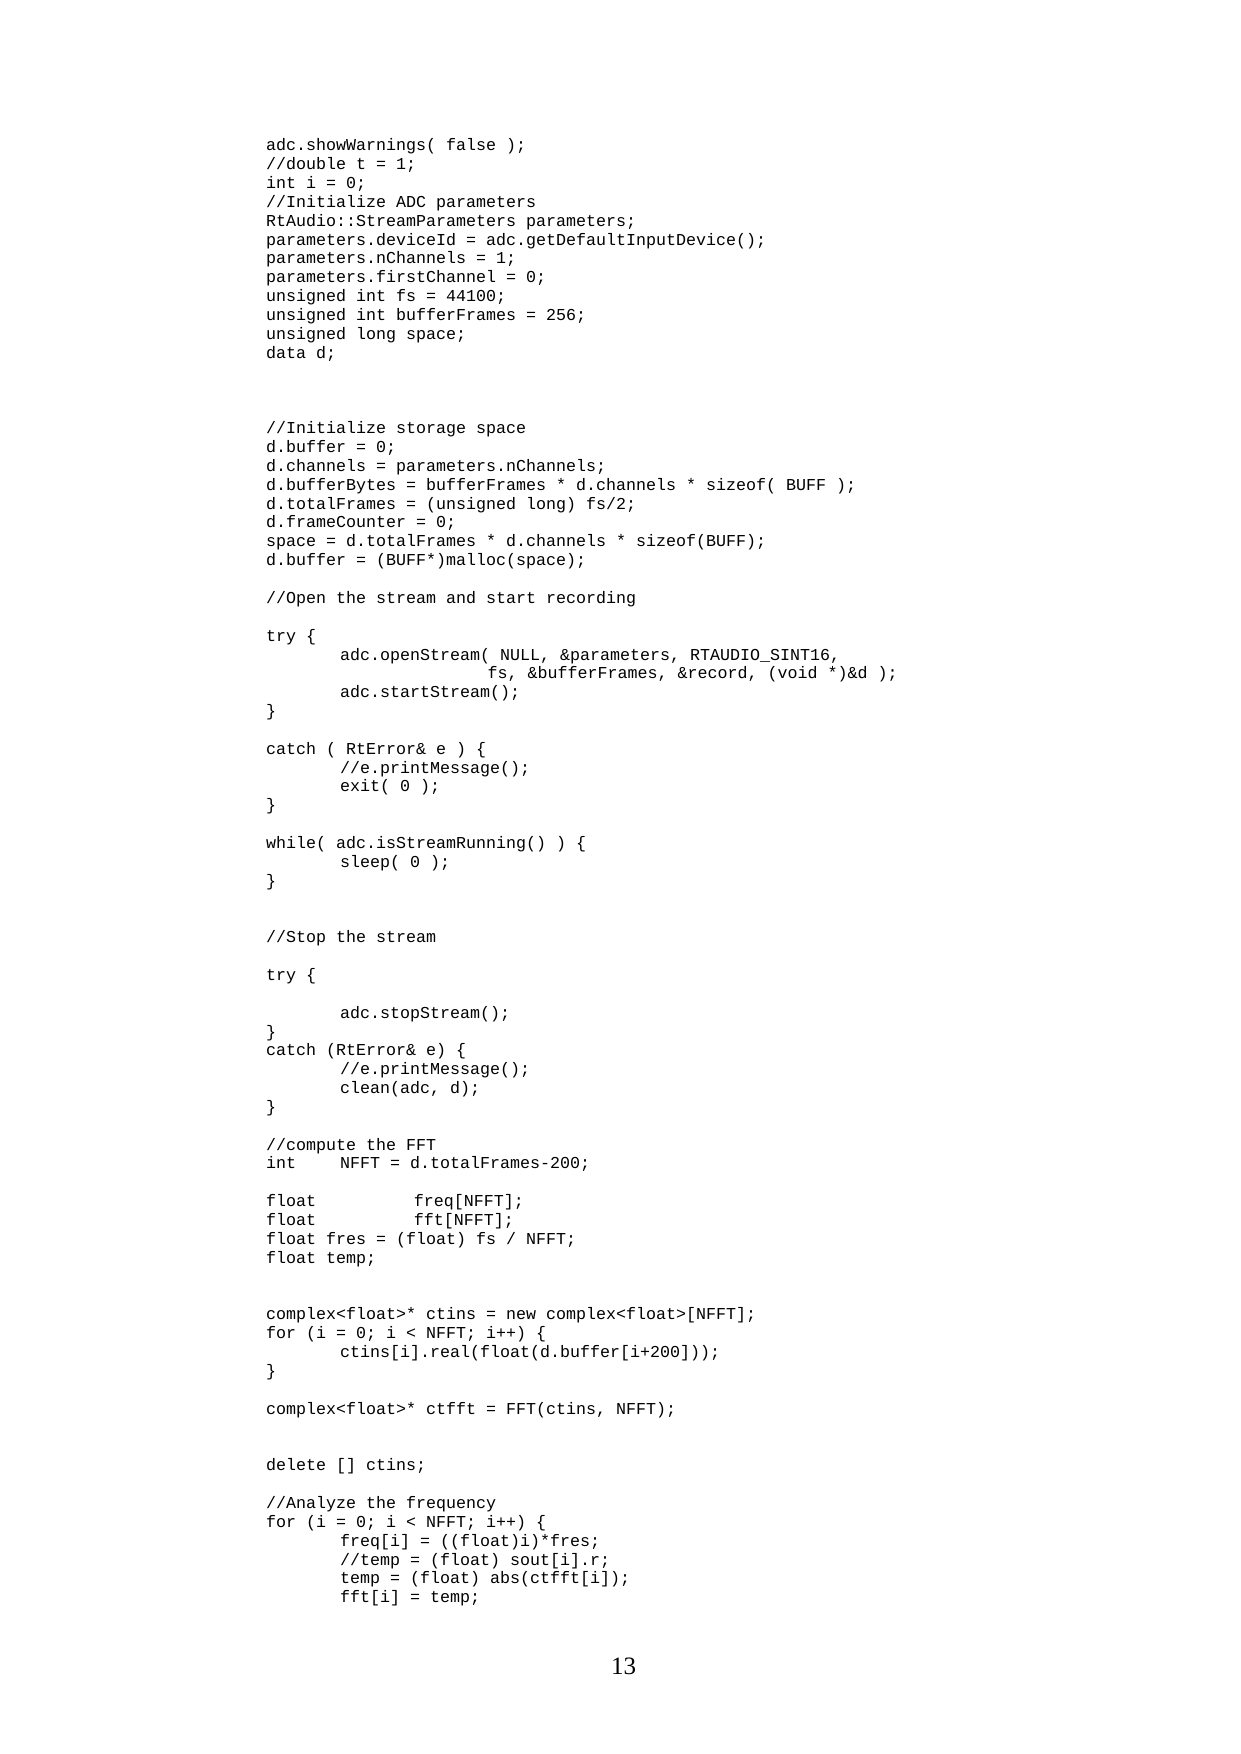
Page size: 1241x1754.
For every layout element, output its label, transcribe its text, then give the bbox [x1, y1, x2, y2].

text space = d.totalFrames * d.channels * sizeof(BUFF); [192, 533, 1122, 552]
text float fres = (float) fs / NFFT; [192, 1231, 1122, 1249]
text d.buffer = (BUFF*)malloc(space); [192, 552, 1122, 571]
text d.frameCounter = 0; [192, 514, 1122, 533]
text fft[i] = temp; [192, 1589, 1122, 1608]
text try { [192, 967, 1122, 985]
text try { [192, 627, 1122, 646]
text } [192, 1023, 1122, 1042]
text //e.printMessage(); [192, 759, 1122, 778]
text adc.stopStream(); [192, 1004, 1122, 1023]
text d.bufferBytes = bufferFrames * d.channels * sizeof( BUFF ); [192, 476, 1122, 495]
text parameters.deviceId = adc.getDefaultInputDevice(); [192, 231, 1122, 250]
text sleep( 0 ); [192, 853, 1122, 872]
text adc.startStream(); [192, 684, 1122, 703]
text d.totalFrames = (unsigned long) fs/2; [192, 495, 1122, 514]
text d.buffer = 0; [192, 439, 1122, 457]
text while( adc.isStreamRunning() ) { [192, 834, 1122, 853]
text } [192, 872, 1122, 891]
text adc.showWarnings( false ); [192, 137, 1122, 156]
text adc.openStream( NULL, &parameters, RTAUDIO_SINT16, [192, 646, 1122, 665]
text //Analyze the frequency [192, 1494, 1122, 1513]
text ctins[i].real(float(d.buffer[i+200])); [192, 1344, 1122, 1362]
text unsigned long space; [192, 326, 1122, 344]
text exit( 0 ); [192, 778, 1122, 797]
text float freq[NFFT]; [192, 1193, 1122, 1212]
text complex<float>* ctins = new complex<float>[NFFT]; [192, 1306, 1122, 1325]
text clean(adc, d); [192, 1080, 1122, 1098]
text for (i = 0; i < NFFT; i++) { [192, 1513, 1122, 1532]
text delete [] ctins; [192, 1457, 1122, 1476]
text parameters.firstChannel = 0; [192, 269, 1122, 288]
text temp = (float) abs(ctfft[i]); [192, 1570, 1122, 1589]
text for (i = 0; i < NFFT; i++) { [192, 1325, 1122, 1344]
text catch (RtError& e) { [192, 1042, 1122, 1061]
text float temp; [192, 1249, 1122, 1268]
text //Stop the stream [192, 929, 1122, 948]
text } [192, 797, 1122, 816]
text //e.printMessage(); [192, 1061, 1122, 1080]
text freq[i] = ((float)i)*fres; [192, 1532, 1122, 1551]
text //Initialize storage space [192, 420, 1122, 439]
text } [192, 1098, 1122, 1117]
text int NFFT = d.totalFrames-200; [192, 1155, 1122, 1174]
text parameters.nChannels = 1; [192, 250, 1122, 269]
text d.channels = parameters.nChannels; [192, 457, 1122, 476]
text fs, &bufferFrames, &record, (void *)&d ); [192, 665, 1122, 684]
text } [192, 703, 1122, 721]
text catch ( RtError& e ) { [192, 740, 1122, 759]
text //compute the FFT [192, 1136, 1122, 1155]
text //Initialize ADC parameters [192, 193, 1122, 212]
text } [192, 1362, 1122, 1381]
text RtAudio::StreamParameters parameters; [192, 212, 1122, 231]
text unsigned int fs = 44100; [192, 288, 1122, 307]
text data d; [192, 344, 1122, 363]
text int i = 0; [192, 175, 1122, 193]
text //double t = 1; [192, 156, 1122, 175]
text unsigned int bufferFrames = 256; [192, 307, 1122, 326]
text float fft[NFFT]; [192, 1212, 1122, 1231]
text //temp = (float) sout[i].r; [192, 1551, 1122, 1570]
text //Open the stream and start recording [192, 589, 1122, 608]
text complex<float>* ctfft = FFT(ctins, NFFT); [192, 1400, 1122, 1419]
